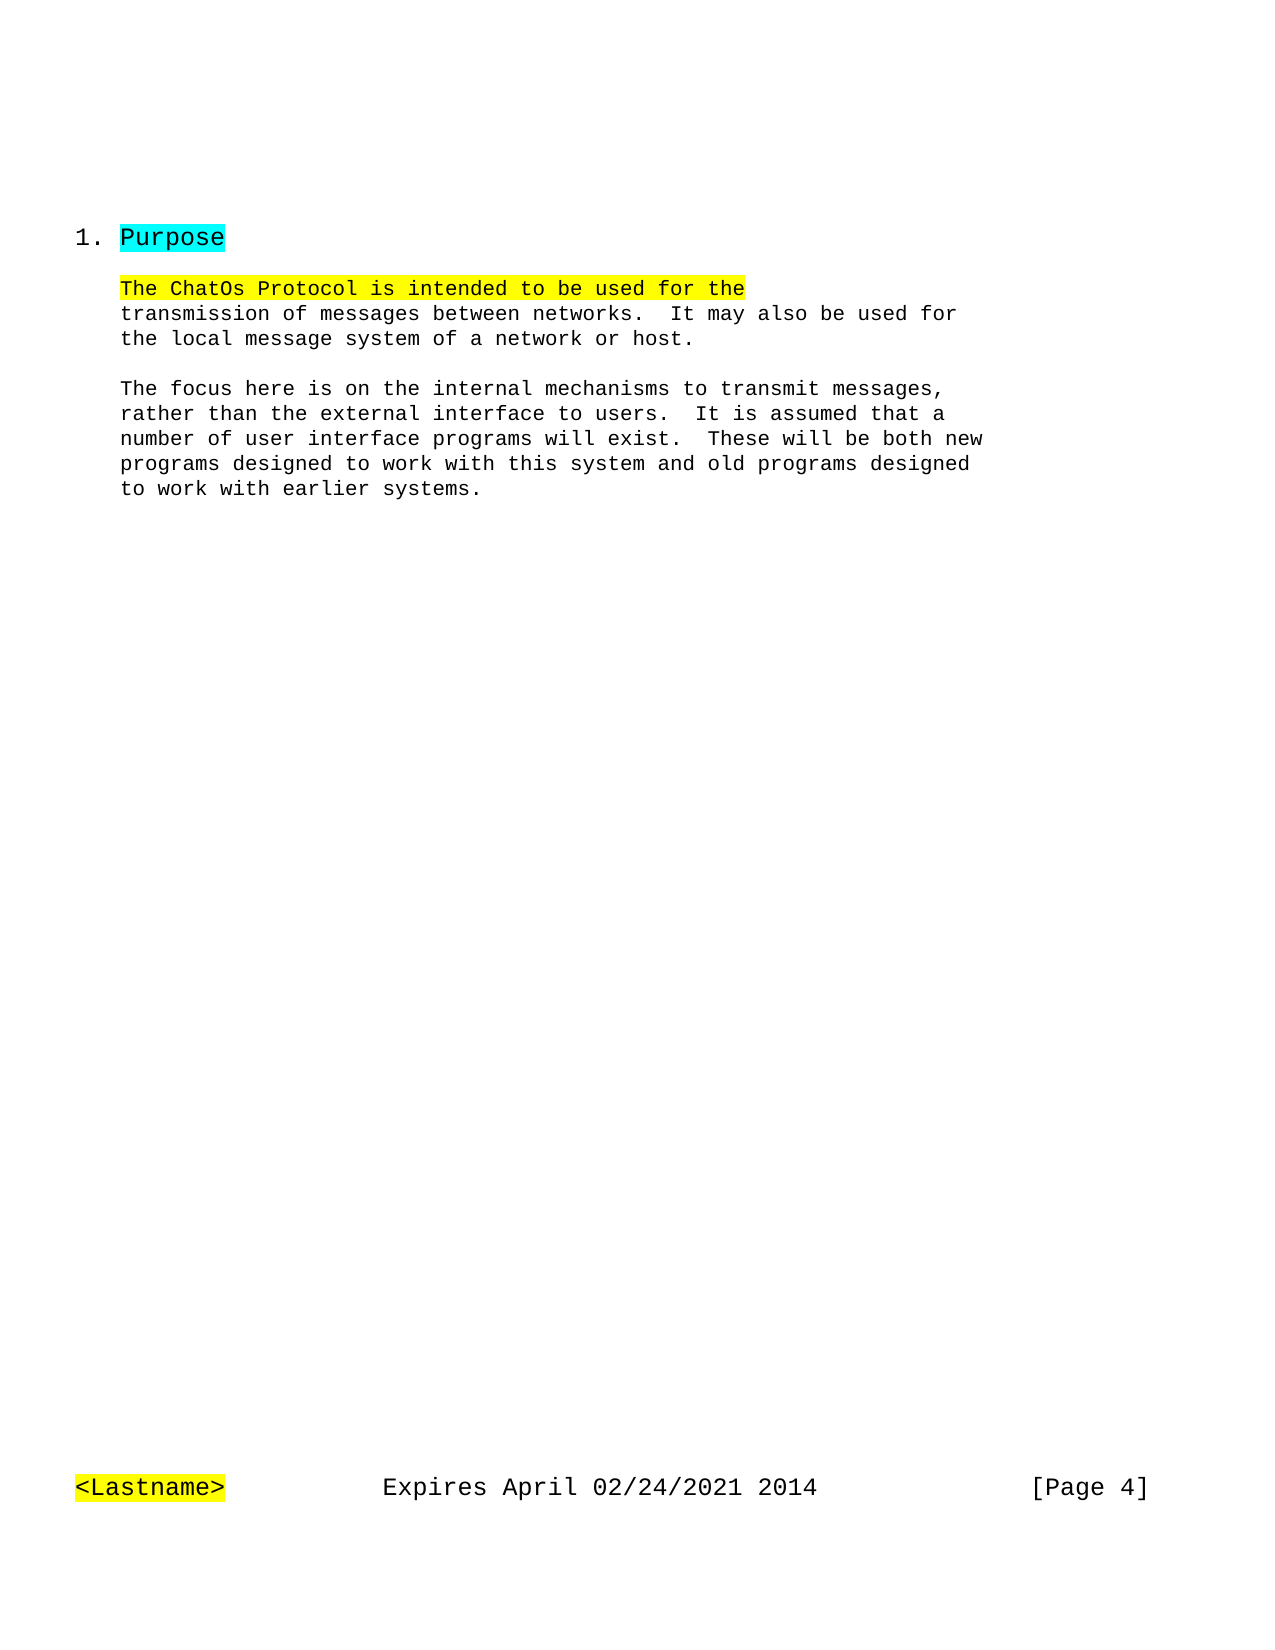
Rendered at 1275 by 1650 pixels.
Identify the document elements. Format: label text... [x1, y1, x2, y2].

text The ChatOs Protocol is intended to be used for the [120, 275, 1155, 300]
text to work with earlier systems. [120, 475, 1155, 500]
text The focus here is on the internal mechanisms to transmit messages, [120, 375, 1155, 400]
text the local message system of a network or host. [120, 325, 1155, 350]
text rather than the external interface to users. It is assumed that a [120, 400, 1155, 425]
subtitle Purpose [75, 225, 1155, 250]
text transmission of messages between networks. It may also be used for [120, 300, 1155, 325]
text number of user interface programs will exist. These will be both new [120, 425, 1155, 450]
text programs designed to work with this system and old programs designed [120, 450, 1155, 475]
